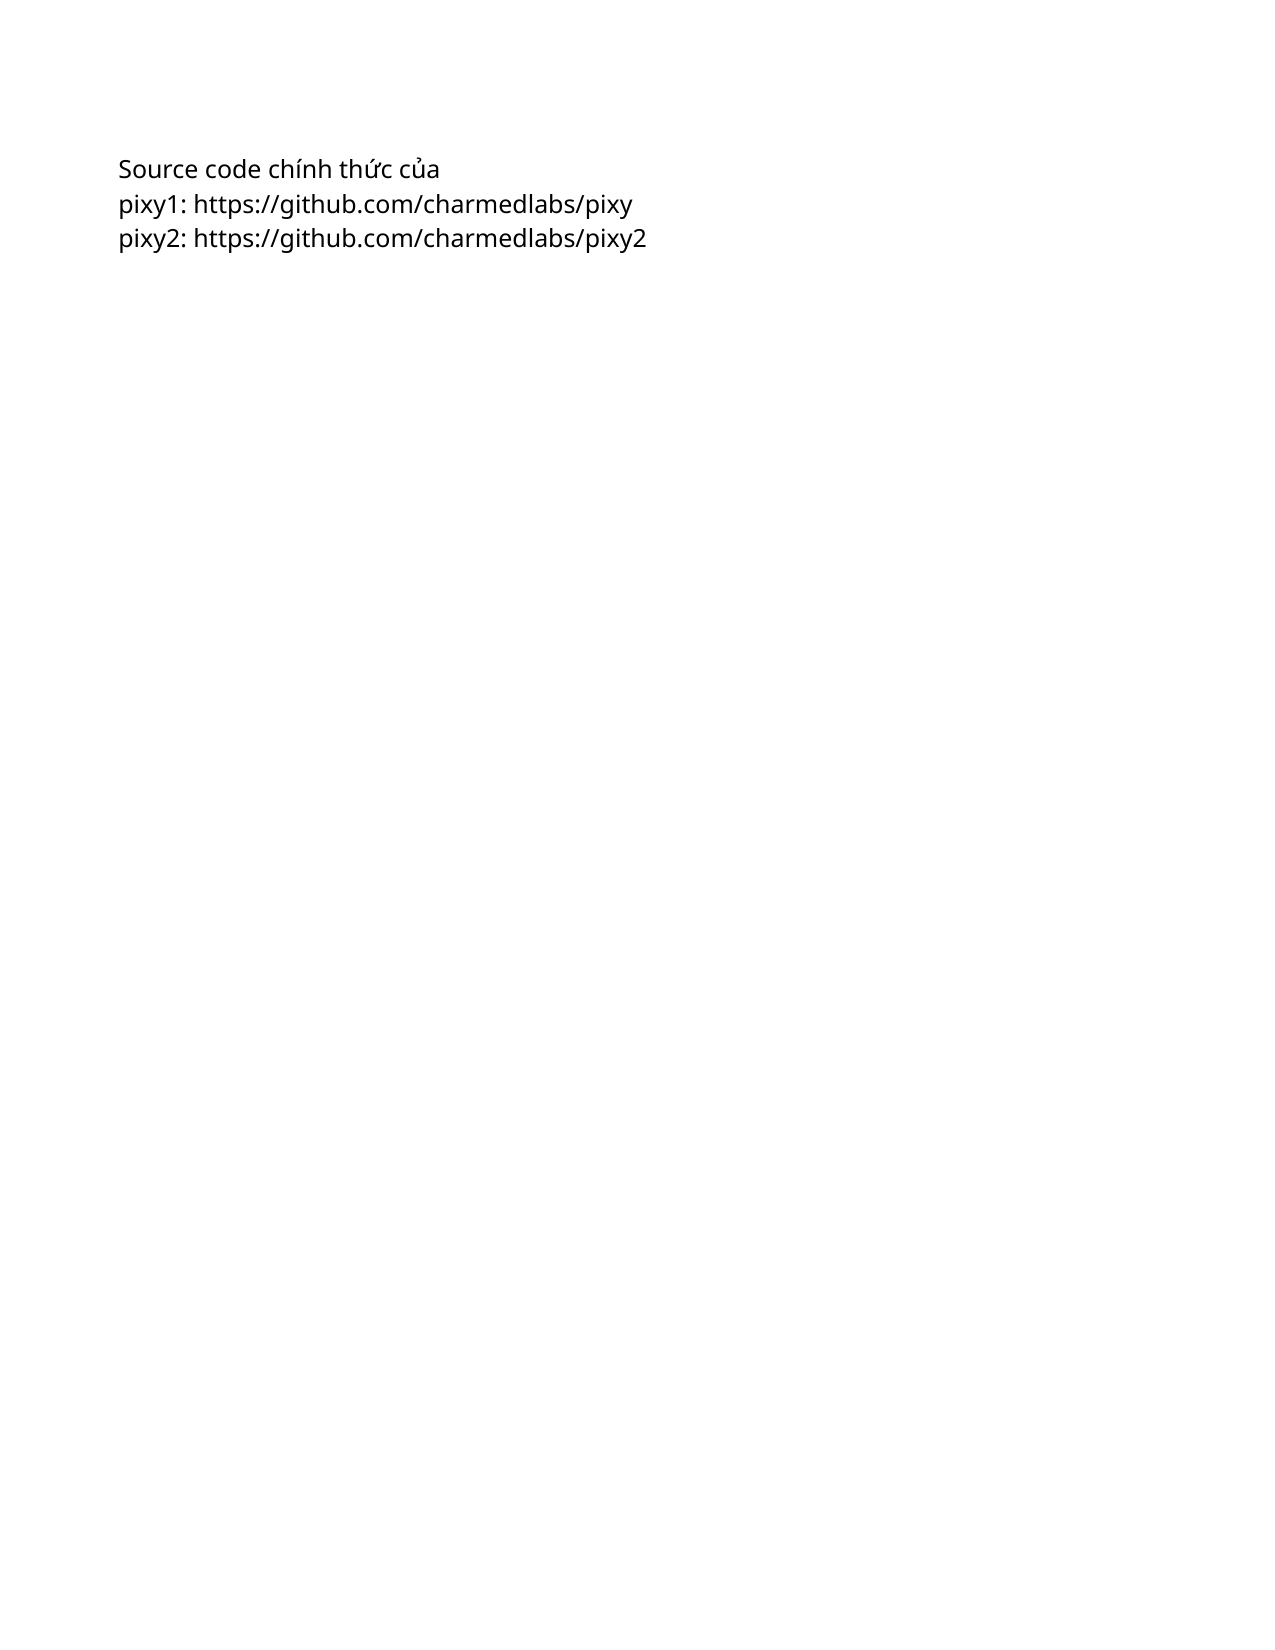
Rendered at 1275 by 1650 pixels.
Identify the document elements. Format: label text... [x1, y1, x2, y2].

text pixy2: https://github.com/charmedlabs/pixy2 [118, 220, 1157, 254]
text pixy1: https://github.com/charmedlabs/pixy [118, 186, 1157, 220]
text Source code chính thức của [118, 152, 1157, 186]
